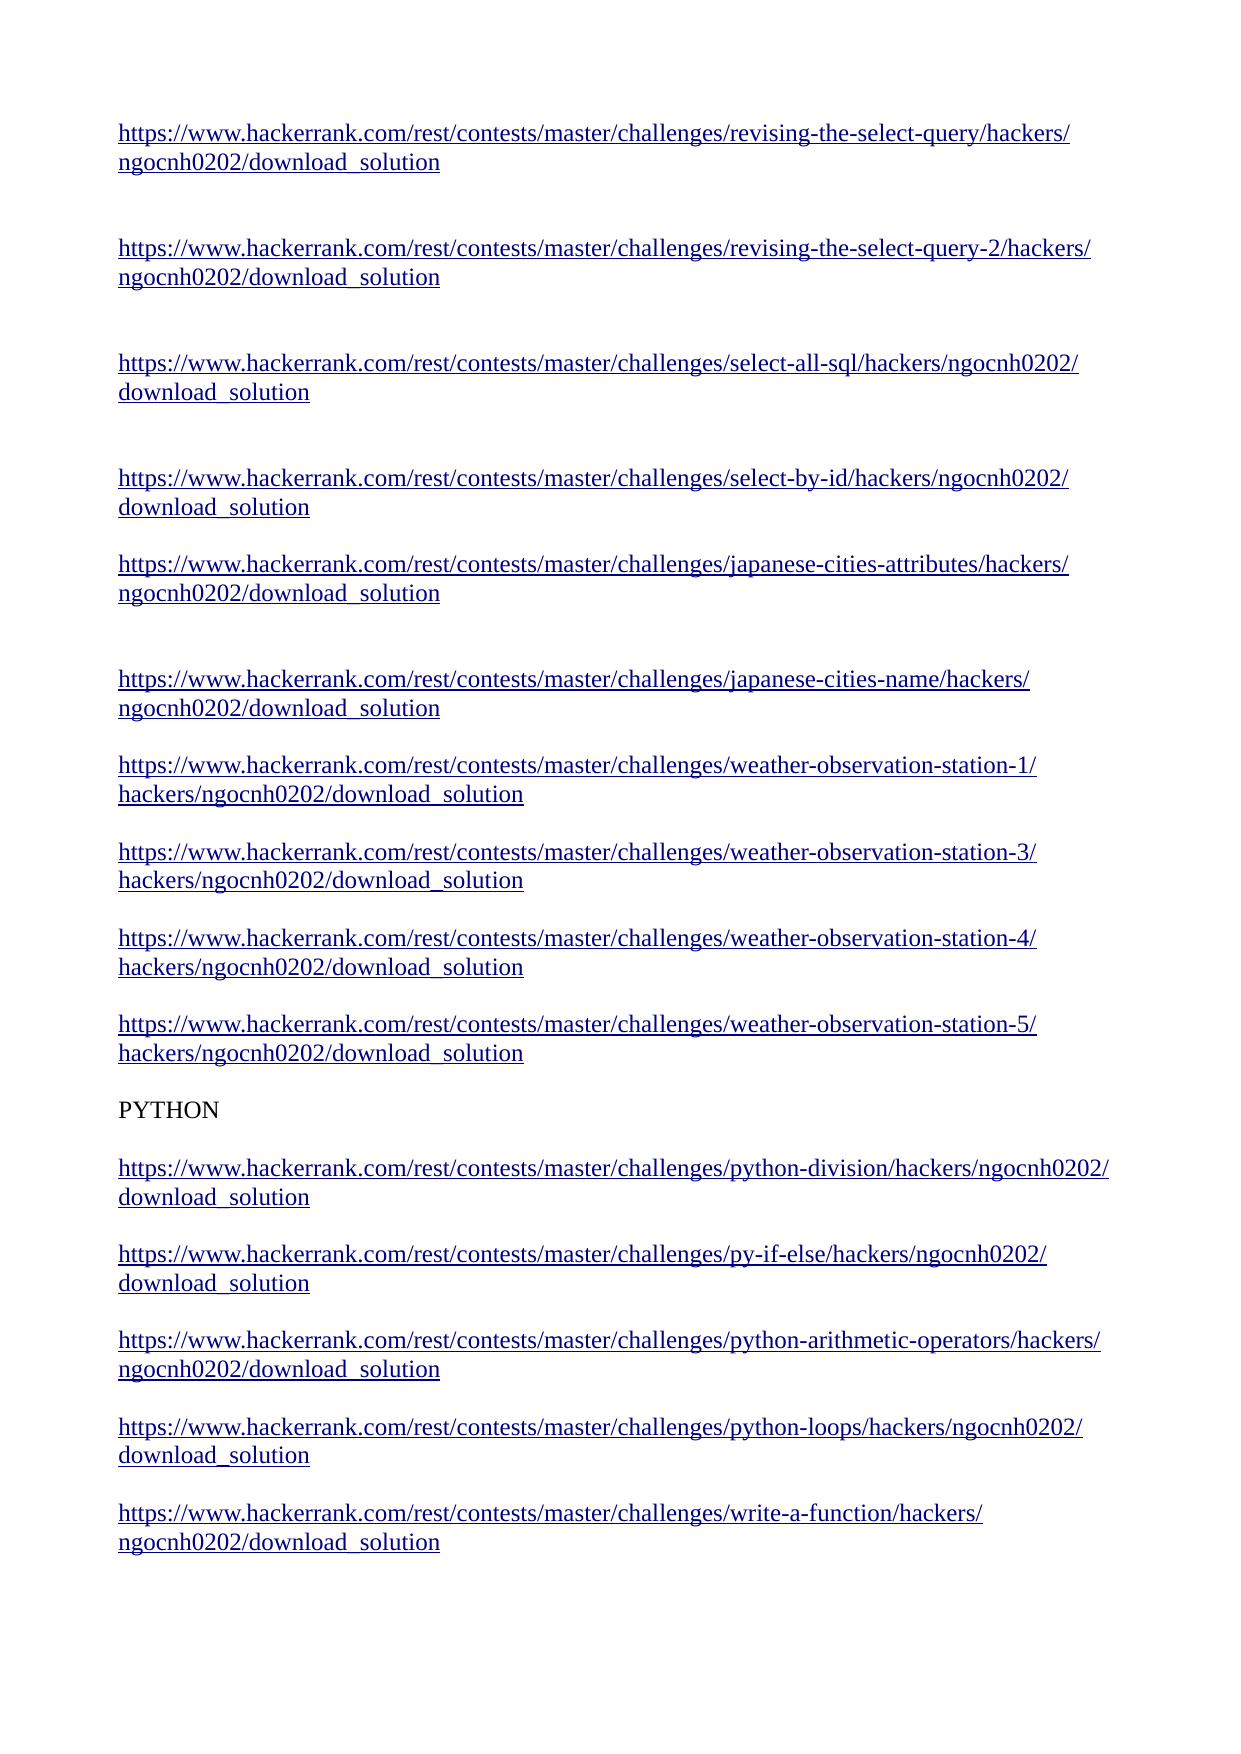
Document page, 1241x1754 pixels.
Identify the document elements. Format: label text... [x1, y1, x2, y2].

text https://www.hackerrank.com/rest/contests/master/challenges/japanese-cities-attributes/hackers/ngocnh0202/download_solution [118, 549, 1122, 607]
text https://www.hackerrank.com/rest/contests/master/challenges/py-if-else/hackers/ngocnh0202/download_solution [118, 1239, 1122, 1297]
text https://www.hackerrank.com/rest/contests/master/challenges/revising-the-select-query/hackers/ngocnh0202/download_solution [118, 118, 1122, 176]
text https://www.hackerrank.com/rest/contests/master/challenges/python-division/hackers/ngocnh0202/download_solution [118, 1153, 1122, 1211]
text https://www.hackerrank.com/rest/contests/master/challenges/japanese-cities-name/hackers/ngocnh0202/download_solution [118, 664, 1122, 722]
text https://www.hackerrank.com/rest/contests/master/challenges/weather-observation-station-1/hackers/ngocnh0202/download_solution [118, 751, 1122, 808]
text https://www.hackerrank.com/rest/contests/master/challenges/python-arithmetic-operators/hackers/ngocnh0202/download_solution [118, 1326, 1122, 1383]
text https://www.hackerrank.com/rest/contests/master/challenges/revising-the-select-query-2/hackers/ngocnh0202/download_solution [118, 233, 1122, 291]
text https://www.hackerrank.com/rest/contests/master/challenges/write-a-function/hackers/ngocnh0202/download_solution [118, 1498, 1122, 1556]
text https://www.hackerrank.com/rest/contests/master/challenges/weather-observation-station-4/hackers/ngocnh0202/download_solution [118, 923, 1122, 981]
text PYTHON [118, 1096, 1122, 1124]
text https://www.hackerrank.com/rest/contests/master/challenges/select-all-sql/hackers/ngocnh0202/download_solution [118, 348, 1122, 406]
text https://www.hackerrank.com/rest/contests/master/challenges/python-loops/hackers/ngocnh0202/download_solution [118, 1412, 1122, 1469]
text https://www.hackerrank.com/rest/contests/master/challenges/weather-observation-station-5/hackers/ngocnh0202/download_solution [118, 1009, 1122, 1067]
text https://www.hackerrank.com/rest/contests/master/challenges/select-by-id/hackers/ngocnh0202/download_solution [118, 463, 1122, 521]
text https://www.hackerrank.com/rest/contests/master/challenges/weather-observation-station-3/hackers/ngocnh0202/download_solution [118, 837, 1122, 894]
